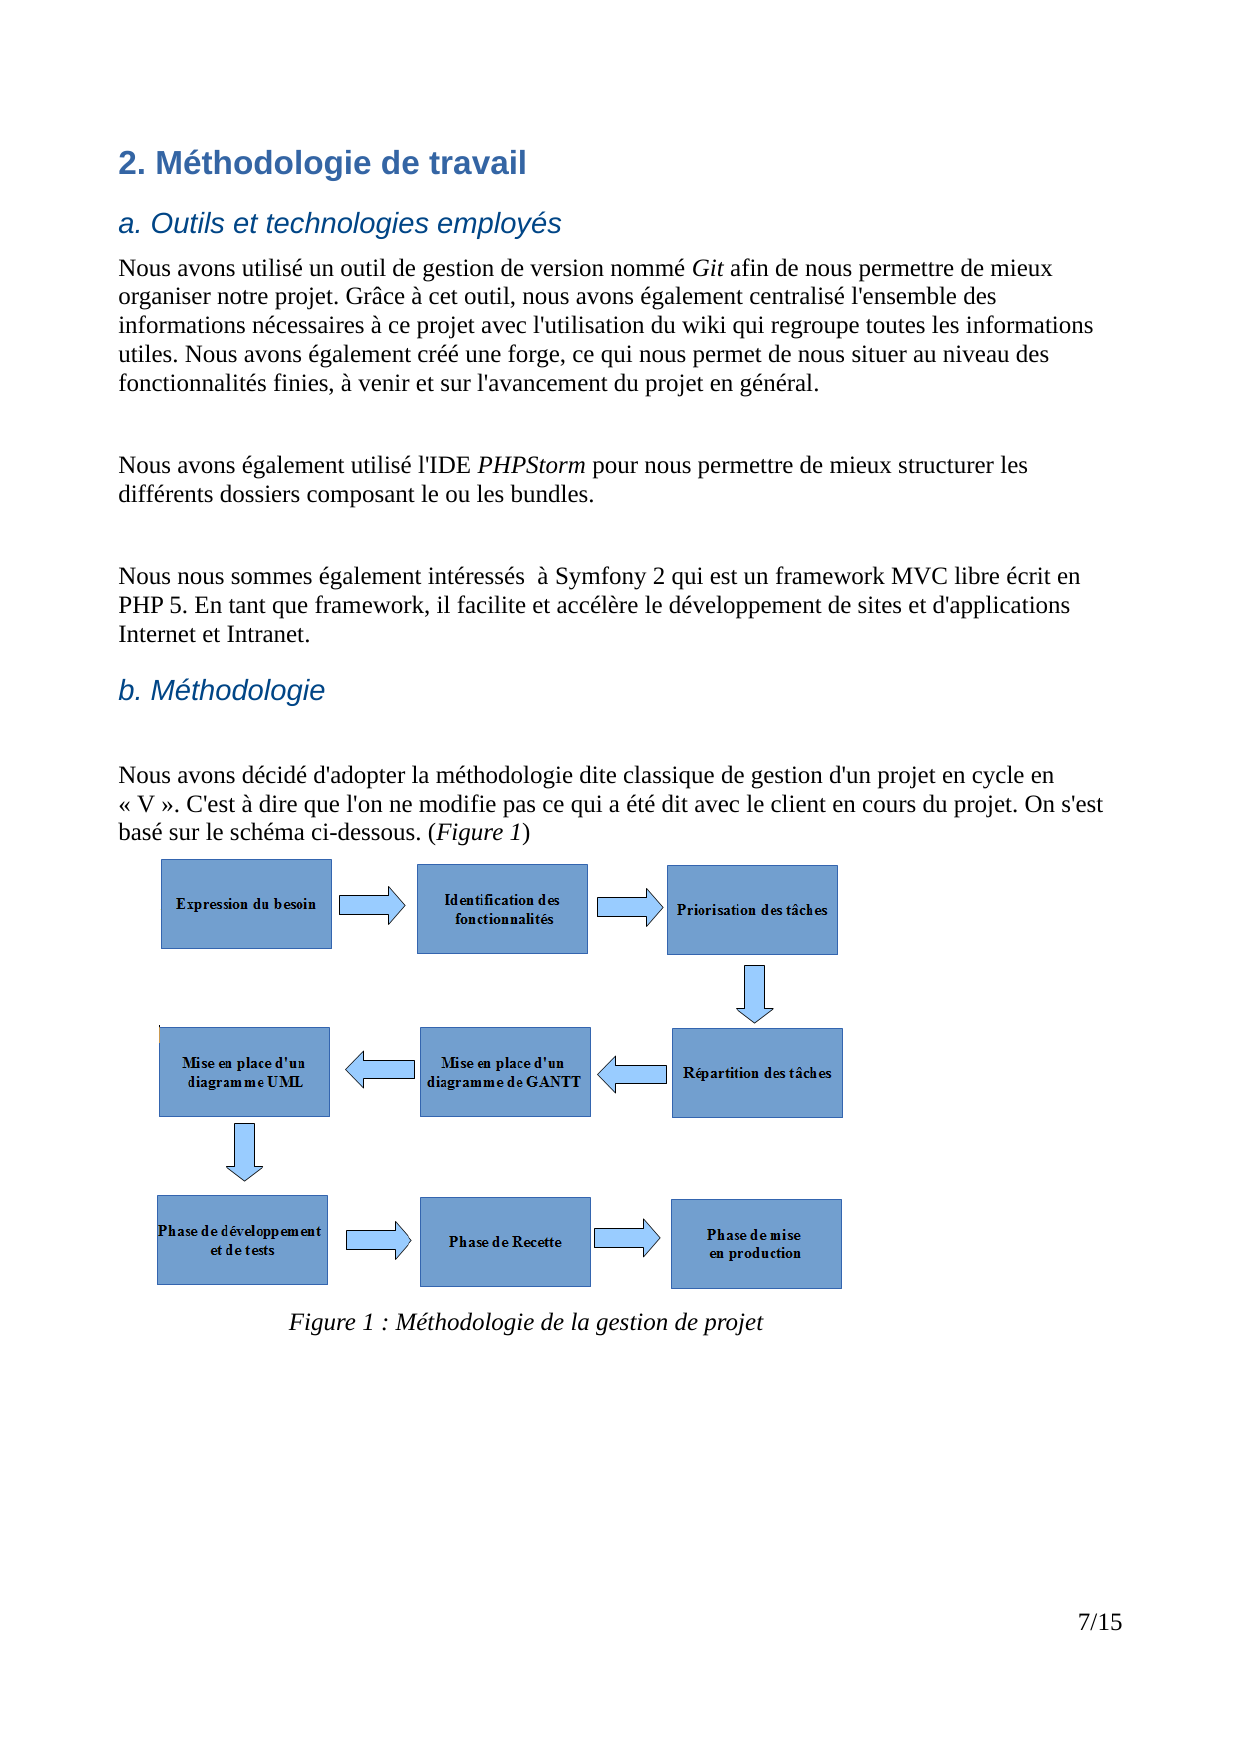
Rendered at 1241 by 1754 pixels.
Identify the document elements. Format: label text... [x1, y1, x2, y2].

text Nous avons décidé d'adopter la méthodologie dite classique de gestion d'un projet en cycle en « V ». C'est à dire que l'on ne modifie pas ce qui a été dit avec le client en cours du projet. On s'est basé sur le schéma ci-dessous. (Figure 1) [118, 760, 1122, 846]
subtitle a. Outils et technologies employés [118, 207, 1122, 240]
text Nous nous sommes également intéressés à Symfony 2 qui est un framework MVC libre écrit en PHP 5. En tant que framework, il facilite et accélère le développement de sites et d'applications Internet et Intranet. [118, 561, 1122, 648]
picture [153, 857, 847, 1294]
text Nous avons également utilisé l'IDE PHPStorm pour nous permettre de mieux structurer les différents dossiers composant le ou les bundles. [118, 450, 1122, 508]
subtitle 2. Méthodologie de travail [118, 143, 1122, 182]
text Nous avons utilisé un outil de gestion de version nommé Git afin de nous permettre de mieux organiser notre projet. Grâce à cet outil, nous avons également centralisé l'ensemble des informations nécessaires à ce projet avec l'utilisation du wiki qui regroupe toutes les informations utiles. Nous avons également créé une forge, ce qui nous permet de nous situer au niveau des fonctionnalités finies, à venir et sur l'avancement du projet en général. [118, 253, 1122, 396]
subtitle b. Méthodologie [118, 673, 1122, 706]
